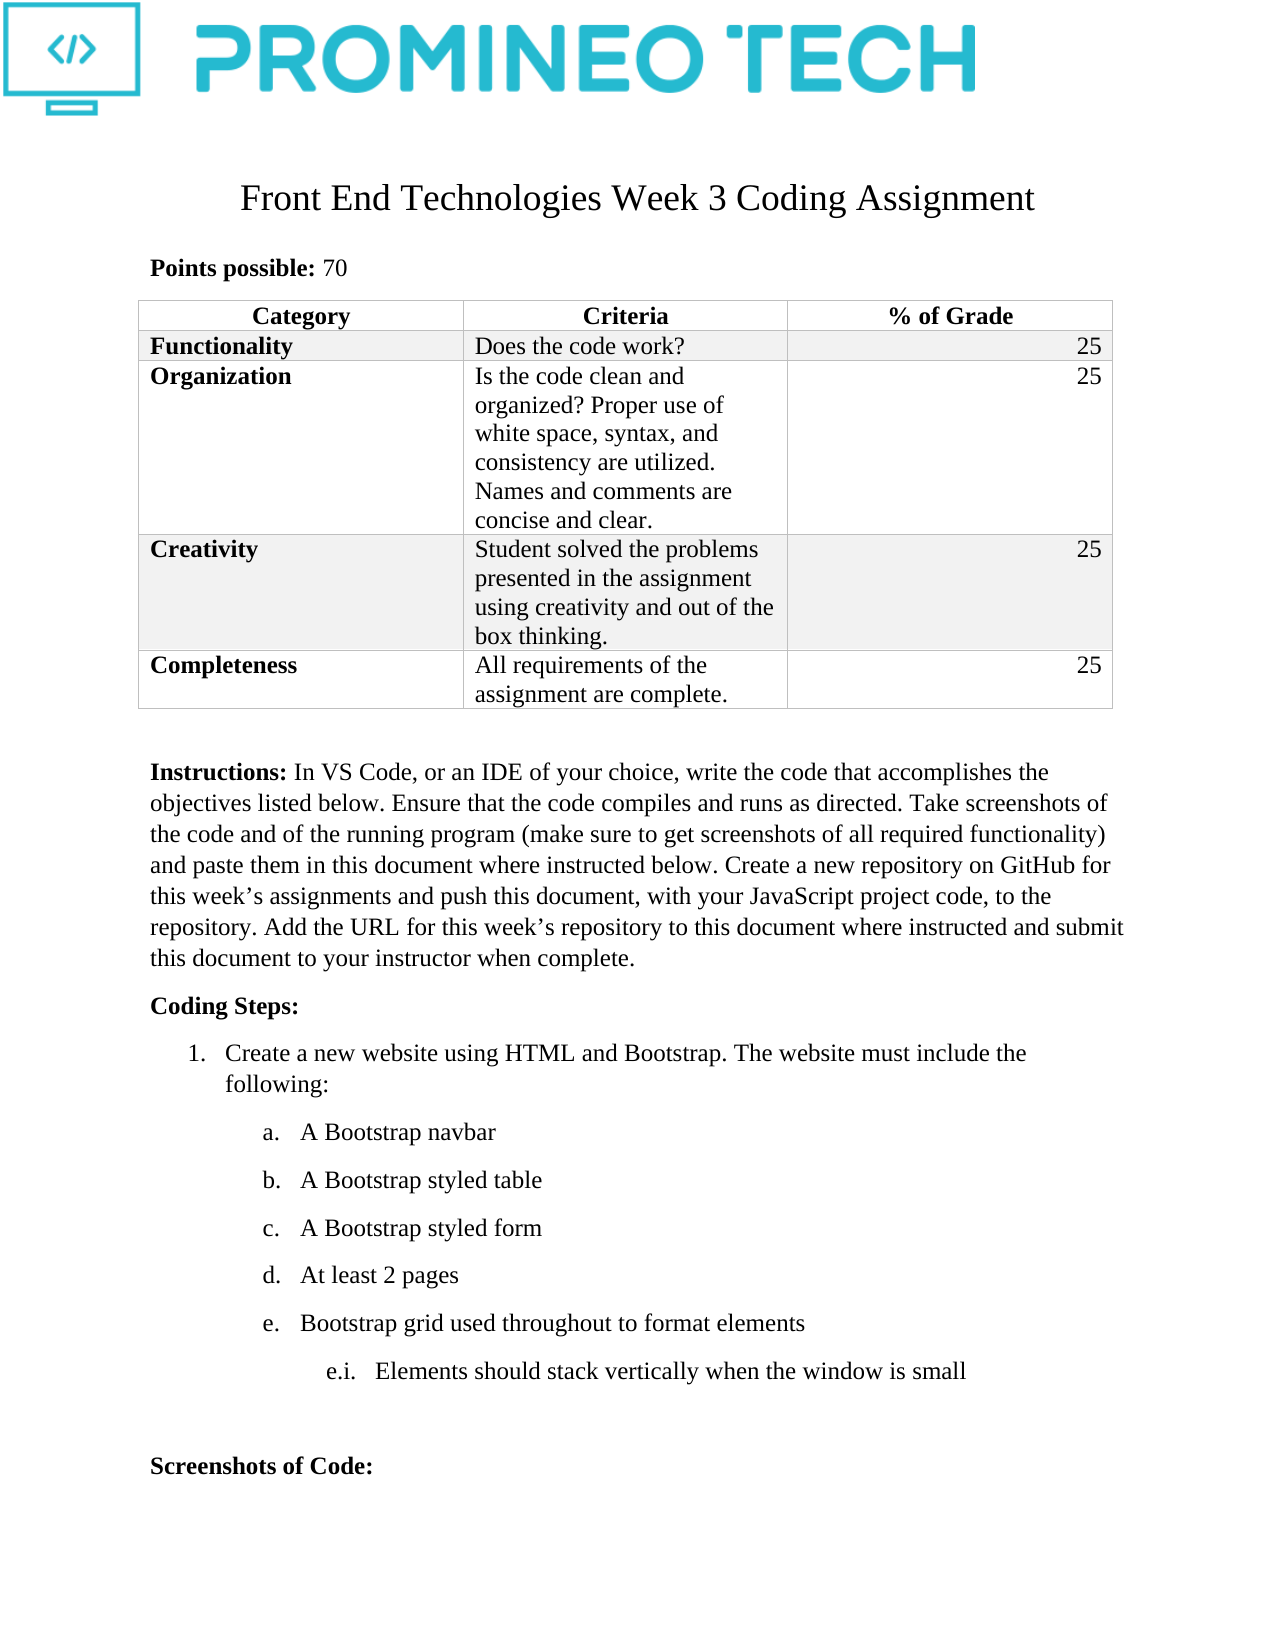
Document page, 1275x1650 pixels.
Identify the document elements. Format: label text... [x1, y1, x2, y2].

table_cell Is the code clean and organized? Proper use of white space, syntax, and consistency are utilized. Names and comments are concise and clear. [464, 361, 787, 533]
list Bootstrap grid used throughout to format elements [262, 1308, 1125, 1337]
list A Bootstrap styled form [262, 1213, 1125, 1241]
picture [0, 0, 975, 119]
table_cell All requirements of the assignment are complete. [464, 651, 787, 708]
list At least 2 pages [262, 1260, 1125, 1289]
list Create a new website using HTML and Bootstrap. The website must include the following: [187, 1038, 1125, 1098]
text Coding Steps: [150, 991, 1125, 1019]
table_cell 25 [788, 331, 1112, 360]
table_header % of Grade [788, 301, 1112, 330]
list A Bootstrap navbar [262, 1117, 1125, 1146]
subtitle Front End Technologies Week 3 Coding Assignment [150, 175, 1125, 218]
table_cell Student solved the problems presented in the assignment using creativity and out of the box thinking. [464, 535, 787, 649]
table_cell Functionality [139, 331, 463, 360]
table_header Category [139, 301, 463, 330]
list Elements should stack vertically when the window is small [356, 1356, 1125, 1384]
table_cell Creativity [139, 535, 463, 649]
text Points possible: 70 [150, 222, 1125, 281]
table_cell 25 [788, 361, 1112, 533]
table_cell 25 [788, 651, 1112, 708]
table_cell Does the code work? [464, 331, 787, 360]
text Screenshots of Code: [150, 1451, 1125, 1480]
table_cell Organization [139, 361, 463, 533]
table_cell Completeness [139, 651, 463, 708]
table_header Criteria [464, 301, 787, 330]
text Instructions: In VS Code, or an IDE of your choice, write the code that accomplishes the objectives listed below. Ensure that the code compiles and runs as directed. Take screenshots of the code and of the running program (make sure to get screenshots of all required functionality) and paste them in this document where instructed below. Create a new repository on GitHub for this week’s assignments and push this document, with your JavaScript project code, to the repository. Add the URL for this week’s repository to this document where instructed and submit this document to your instructor when complete. [150, 757, 1125, 972]
table_cell 25 [788, 535, 1112, 649]
list A Bootstrap styled table [262, 1165, 1125, 1194]
